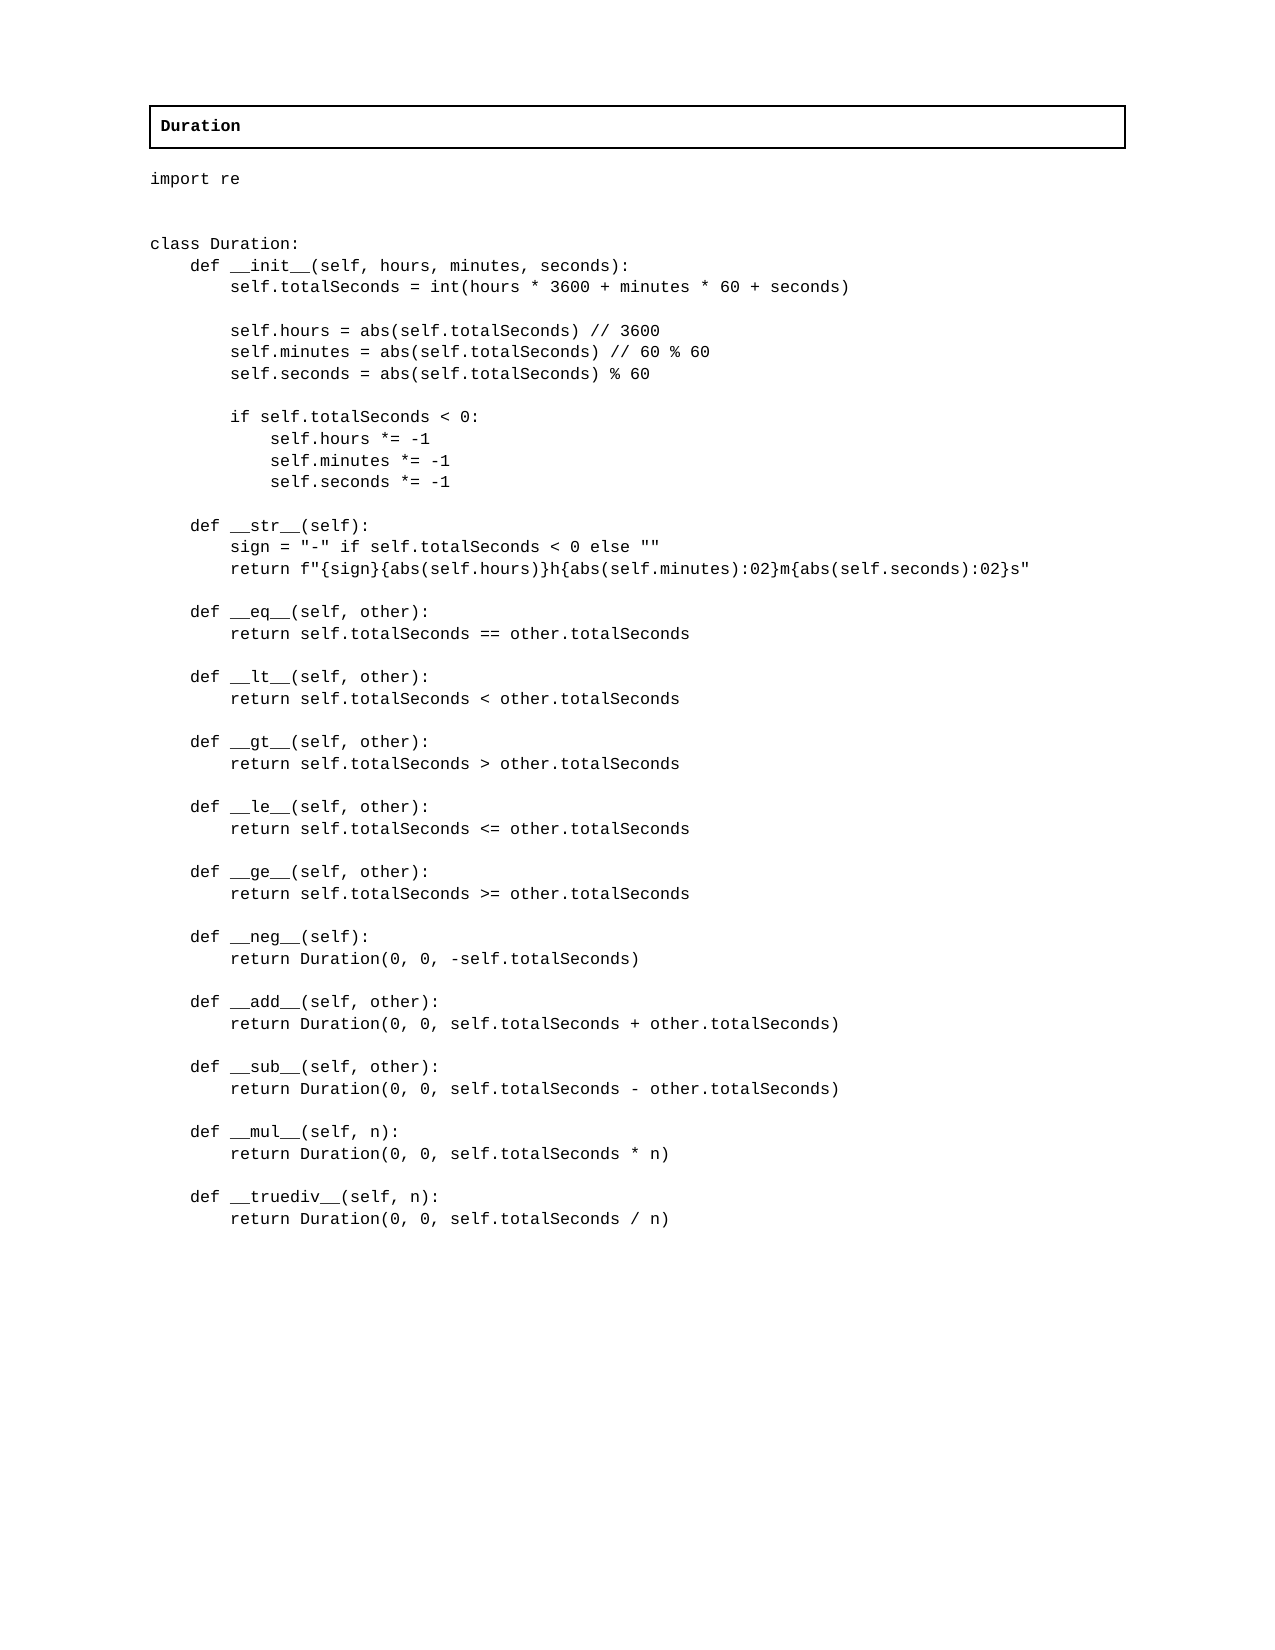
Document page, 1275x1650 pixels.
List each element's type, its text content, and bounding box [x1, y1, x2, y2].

text return Duration(0, 0, self.totalSeconds * n) [150, 1146, 1125, 1164]
text self.minutes = abs(self.totalSeconds) // 60 % 60 [150, 344, 1125, 363]
text return Duration(0, 0, -self.totalSeconds) [150, 951, 1125, 969]
text def __truediv__(self, n): [150, 1189, 1125, 1208]
text return self.totalSeconds >= other.totalSeconds [150, 886, 1125, 904]
text def __le__(self, other): [150, 799, 1125, 818]
text return f"{sign}{abs(self.hours)}h{abs(self.minutes):02}m{abs(self.seconds):02}s" [150, 561, 1125, 579]
text def __mul__(self, n): [150, 1124, 1125, 1143]
text sign = "-" if self.totalSeconds < 0 else "" [150, 539, 1125, 558]
text self.hours *= -1 [150, 431, 1125, 449]
text def __init__(self, hours, minutes, seconds): [150, 257, 1125, 276]
text self.totalSeconds = int(hours * 3600 + minutes * 60 + seconds) [150, 279, 1125, 298]
text def __eq__(self, other): [150, 604, 1125, 623]
text class Duration: [150, 236, 1125, 254]
text return self.totalSeconds < other.totalSeconds [150, 691, 1125, 709]
text def __add__(self, other): [150, 994, 1125, 1013]
text return Duration(0, 0, self.totalSeconds / n) [150, 1211, 1125, 1229]
text return self.totalSeconds <= other.totalSeconds [150, 821, 1125, 839]
text return self.totalSeconds == other.totalSeconds [150, 626, 1125, 644]
text self.hours = abs(self.totalSeconds) // 3600 [150, 322, 1125, 341]
text return self.totalSeconds > other.totalSeconds [150, 756, 1125, 774]
text self.minutes *= -1 [150, 452, 1125, 471]
text def __gt__(self, other): [150, 734, 1125, 753]
text self.seconds *= -1 [150, 474, 1125, 493]
text def __sub__(self, other): [150, 1059, 1125, 1078]
text def __ge__(self, other): [150, 864, 1125, 883]
text return Duration(0, 0, self.totalSeconds + other.totalSeconds) [150, 1016, 1125, 1034]
table_header Duration [151, 107, 1124, 147]
text def __lt__(self, other): [150, 669, 1125, 688]
text def __str__(self): [150, 517, 1125, 536]
text return Duration(0, 0, self.totalSeconds - other.totalSeconds) [150, 1081, 1125, 1099]
text import re [150, 171, 1125, 189]
text def __neg__(self): [150, 929, 1125, 948]
text self.seconds = abs(self.totalSeconds) % 60 [150, 366, 1125, 384]
text if self.totalSeconds < 0: [150, 409, 1125, 428]
